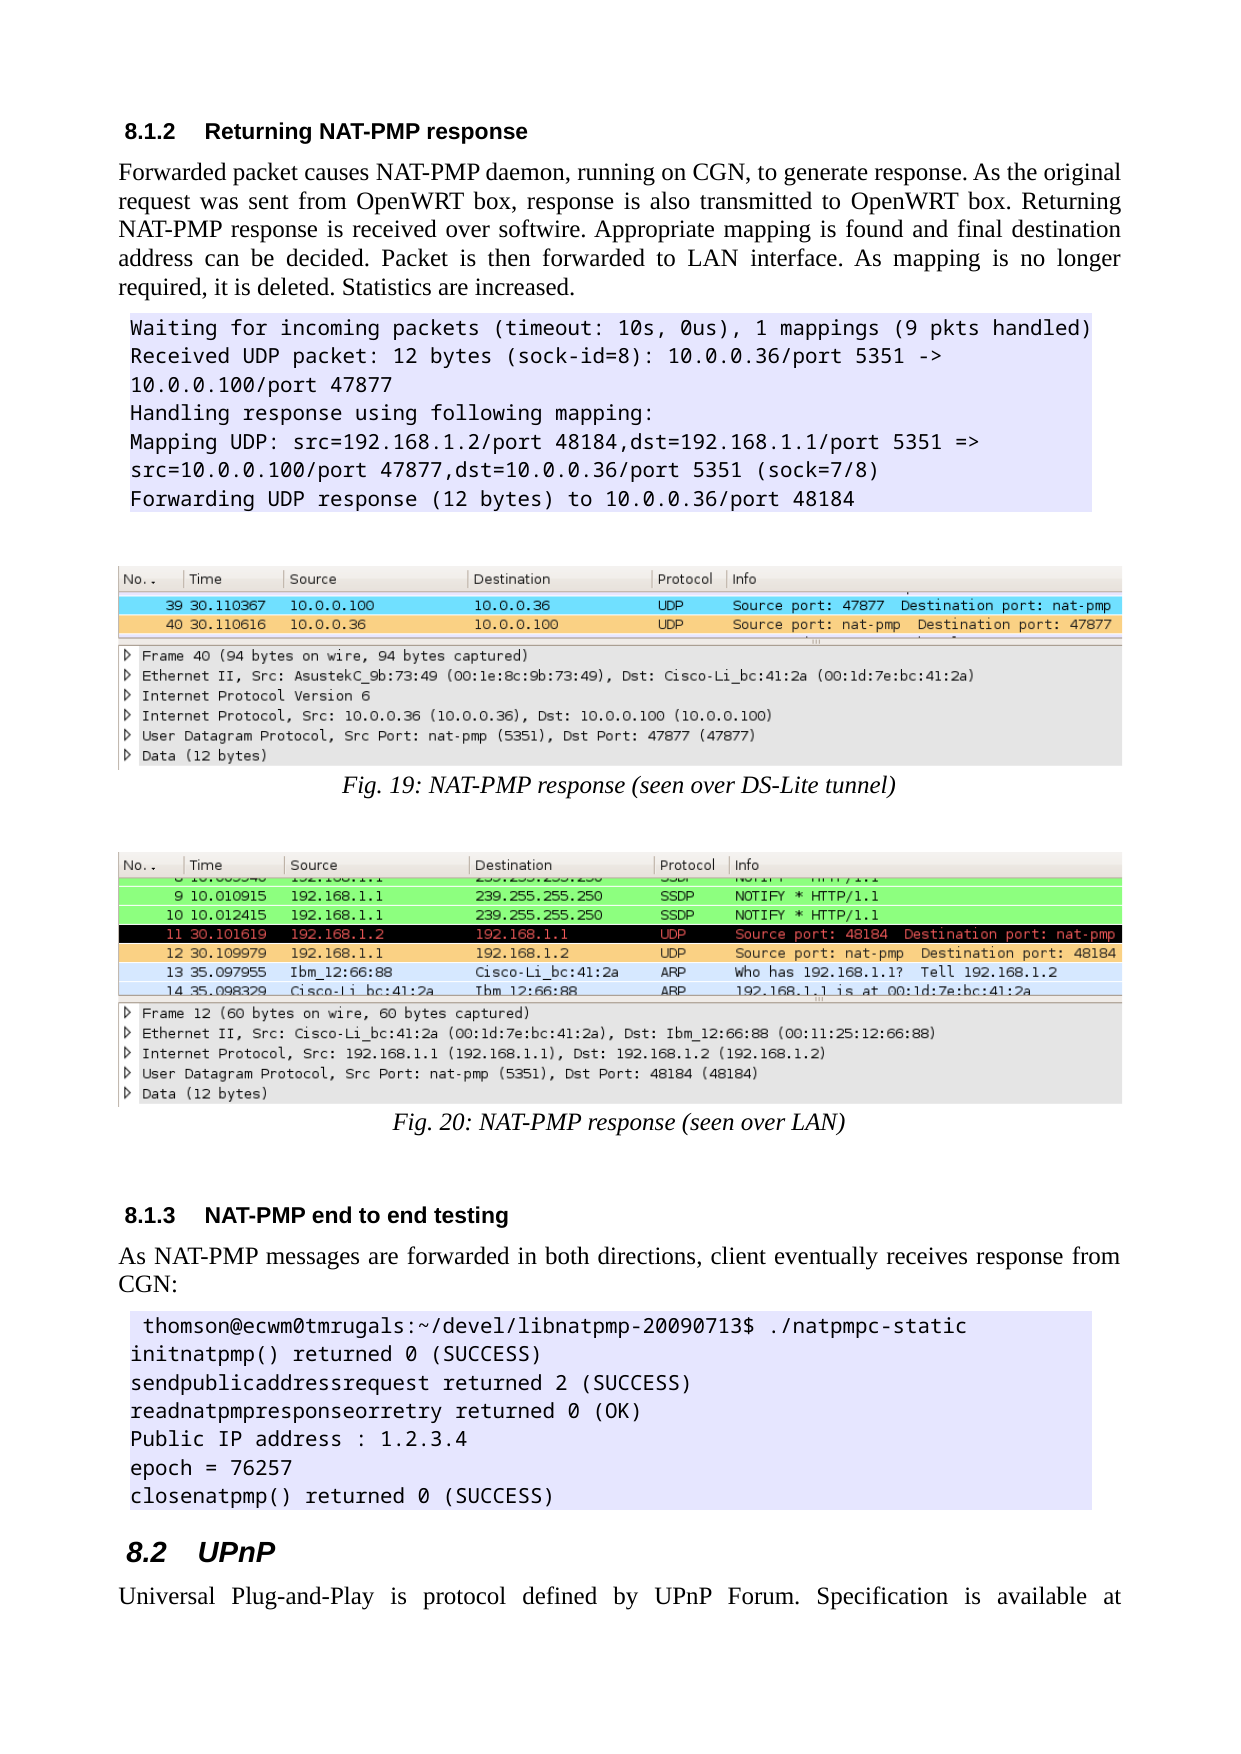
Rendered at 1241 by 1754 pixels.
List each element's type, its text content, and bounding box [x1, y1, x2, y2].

text thomson@ecwm0tmrugals:~/devel/libnatpmp-20090713$ ./natpmpc-static [130, 1311, 1092, 1339]
picture [118, 852, 1123, 1107]
text sendpublicaddressrequest returned 2 (SUCCESS) [130, 1368, 1092, 1396]
text Fig. 20: NAT-PMP response (seen over LAN) [118, 1107, 1122, 1136]
text Mapping UDP: src=192.168.1.2/port 48184,dst=192.168.1.1/port 5351 => src=10.0.0.100/port 47877,dst=10.0.0.36/port 5351 (sock=7/8) [130, 427, 1092, 484]
text Fig. 19: NAT-PMP response (seen over DS-Lite tunnel) [118, 770, 1122, 799]
text As NAT-PMP messages are forwarded in both directions, client eventually receives response from CGN: [118, 1241, 1122, 1298]
text Handling response using following mapping: [130, 398, 1092, 427]
text epoch = 76257 [130, 1453, 1092, 1481]
text Forwarding UDP response (12 bytes) to 10.0.0.36/port 48184 [130, 484, 1092, 512]
text Forwarded packet causes NAT-PMP daemon, running on CGN, to generate response. As the original request was sent from OpenWRT box, response is also transmitted to OpenWRT box. Returning NAT-PMP response is received over softwire. Appropriate mapping is found and final destination address can be decided. Packet is then forwarded to LAN interface. As mapping is no longer required, it is deleted. Statistics are increased. [118, 157, 1122, 301]
text initnatpmp() returned 0 (SUCCESS) [130, 1339, 1092, 1368]
subtitle UPnP [118, 1535, 1122, 1568]
subtitle NAT-PMP end to end testing [118, 1202, 1122, 1228]
text Universal Plug-and-Play is protocol defined by UPnP Forum. Specification is available at [118, 1581, 1122, 1610]
text closenatpmp() returned 0 (SUCCESS) [130, 1481, 1092, 1510]
text Received UDP packet: 12 bytes (sock-id=8): 10.0.0.36/port 5351 -> 10.0.0.100/port 47877 [130, 342, 1092, 398]
picture [118, 566, 1123, 770]
text Waiting for incoming packets (timeout: 10s, 0us), 1 mappings (9 pkts handled) [130, 313, 1092, 342]
text readnatpmpresponseorretry returned 0 (OK) [130, 1396, 1092, 1424]
subtitle Returning NAT-PMP response [118, 118, 1122, 144]
text Public IP address : 1.2.3.4 [130, 1424, 1092, 1453]
